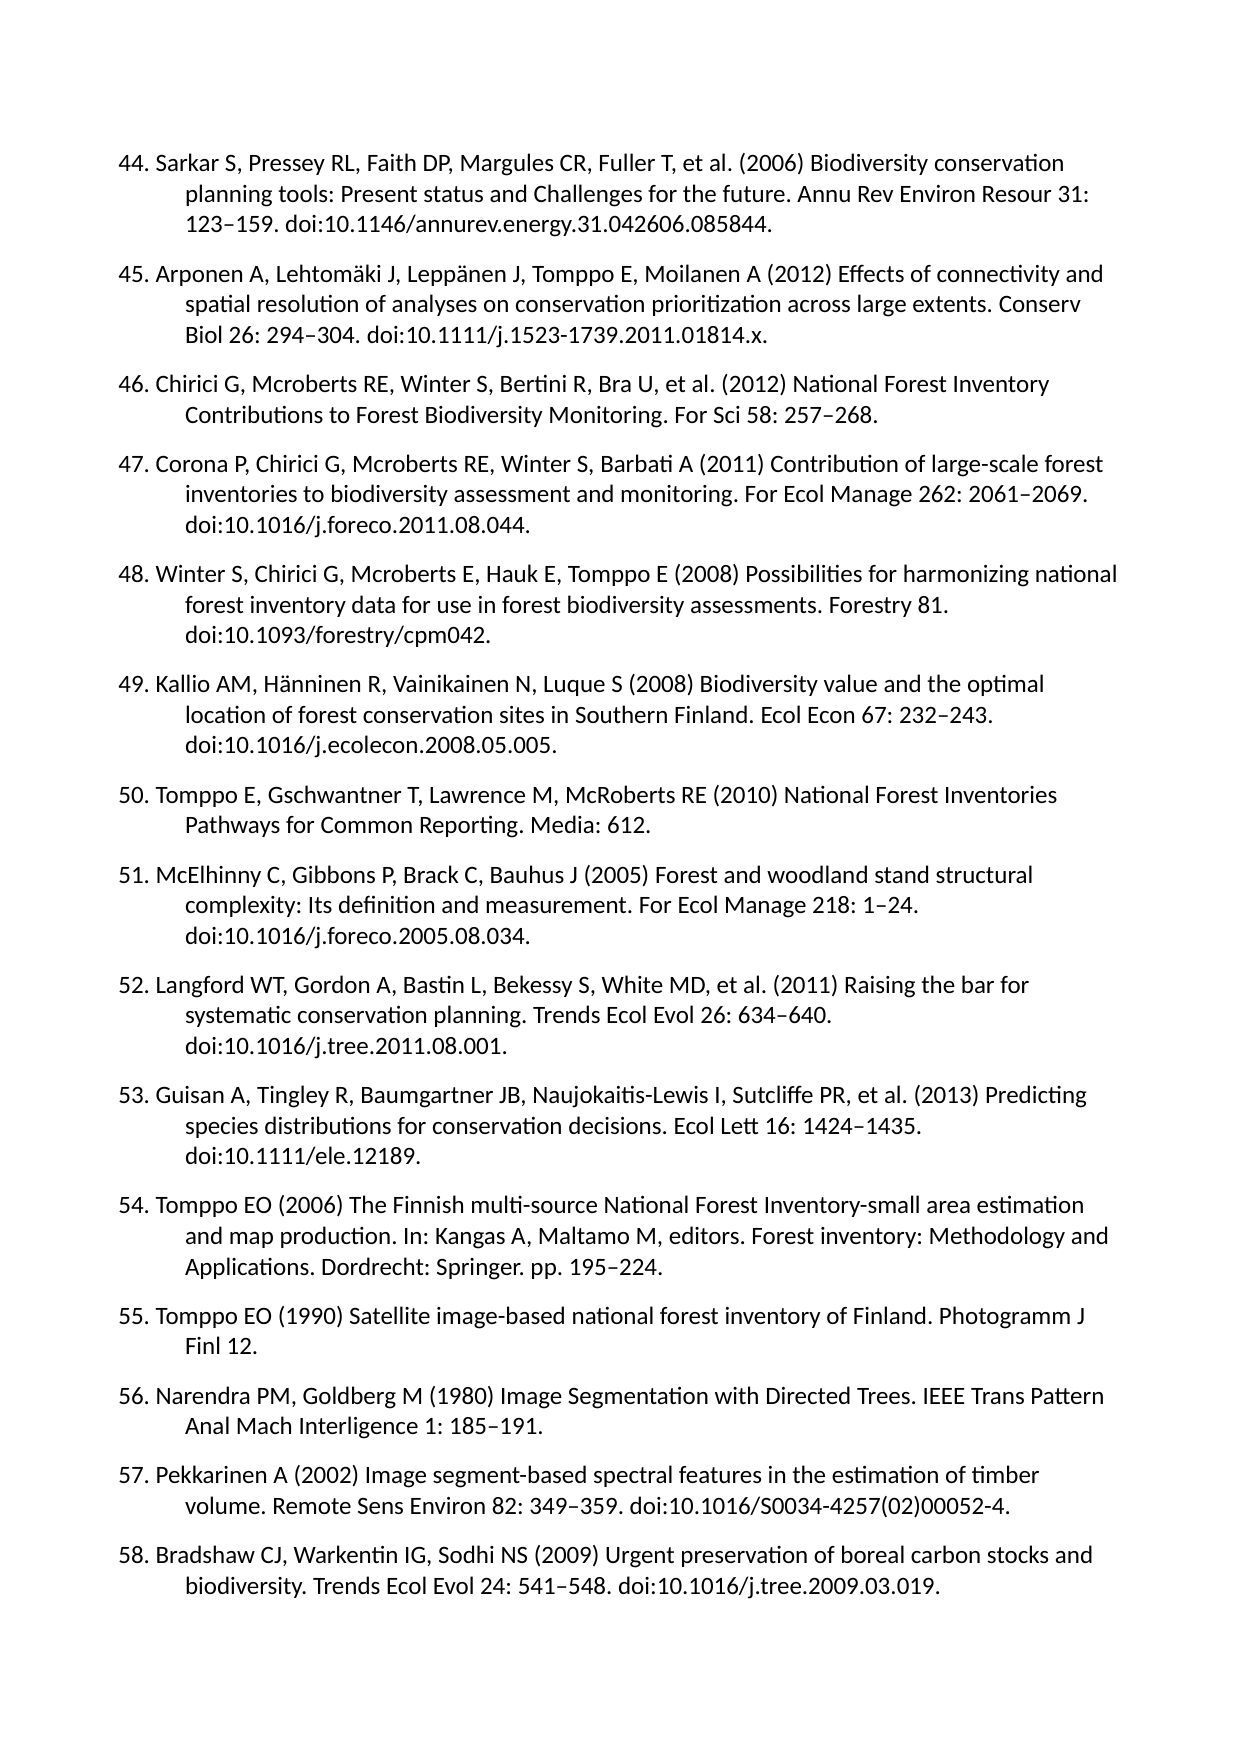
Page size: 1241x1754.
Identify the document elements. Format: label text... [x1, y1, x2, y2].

text 58. Bradshaw CJ, Warkentin IG, Sodhi NS (2009) Urgent preservation of boreal carbon stocks and biodiversity. Trends Ecol Evol 24: 541–548. doi:10.1016/j.tree.2009.03.019. [118, 1539, 1122, 1600]
text 44. Sarkar S, Pressey RL, Faith DP, Margules CR, Fuller T, et al. (2006) Biodiversity conservation planning tools: Present status and Challenges for the future. Annu Rev Environ Resour 31: 123–159. doi:10.1146/annurev.energy.31.042606.085844. [118, 148, 1122, 239]
text 53. Guisan A, Tingley R, Baumgartner JB, Naujokaitis-Lewis I, Sutcliffe PR, et al. (2013) Predicting species distributions for conservation decisions. Ecol Lett 16: 1424–1435. doi:10.1111/ele.12189. [118, 1079, 1122, 1171]
text 52. Langford WT, Gordon A, Bastin L, Bekessy S, White MD, et al. (2011) Raising the bar for systematic conservation planning. Trends Ecol Evol 26: 634–640. doi:10.1016/j.tree.2011.08.001. [118, 969, 1122, 1061]
text 48. Winter S, Chirici G, Mcroberts E, Hauk E, Tomppo E (2008) Possibilities for harmonizing national forest inventory data for use in forest biodiversity assessments. Forestry 81. doi:10.1093/forestry/cpm042. [118, 558, 1122, 650]
text 51. McElhinny C, Gibbons P, Brack C, Bauhus J (2005) Forest and woodland stand structural complexity: Its definition and measurement. For Ecol Manage 218: 1–24. doi:10.1016/j.foreco.2005.08.034. [118, 859, 1122, 950]
text 47. Corona P, Chirici G, Mcroberts RE, Winter S, Barbati A (2011) Contribution of large-scale forest inventories to biodiversity assessment and monitoring. For Ecol Manage 262: 2061–2069. doi:10.1016/j.foreco.2011.08.044. [118, 448, 1122, 539]
text 49. Kallio AM, Hänninen R, Vainikainen N, Luque S (2008) Biodiversity value and the optimal location of forest conservation sites in Southern Finland. Ecol Econ 67: 232–243. doi:10.1016/j.ecolecon.2008.05.005. [118, 669, 1122, 760]
text 56. Narendra PM, Goldberg M (1980) Image Segmentation with Directed Trees. IEEE Trans Pattern Anal Mach Interligence 1: 185–191. [118, 1380, 1122, 1441]
text 55. Tomppo EO (1990) Satellite image-based national forest inventory of Finland. Photogramm J Finl 12. [118, 1300, 1122, 1361]
text 45. Arponen A, Lehtomäki J, Leppänen J, Tomppo E, Moilanen A (2012) Effects of connectivity and spatial resolution of analyses on conservation prioritization across large extents. Conserv Biol 26: 294–304. doi:10.1111/j.1523-1739.2011.01814.x. [118, 258, 1122, 349]
text 50. Tomppo E, Gschwantner T, Lawrence M, McRoberts RE (2010) National Forest Inventories Pathways for Common Reporting. Media: 612. [118, 779, 1122, 840]
text 46. Chirici G, Mcroberts RE, Winter S, Bertini R, Bra U, et al. (2012) National Forest Inventory Contributions to Forest Biodiversity Monitoring. For Sci 58: 257–268. [118, 368, 1122, 429]
text 54. Tomppo EO (2006) The Finnish multi-source National Forest Inventory-small area estimation and map production. In: Kangas A, Maltamo M, editors. Forest inventory: Methodology and Applications. Dordrecht: Springer. pp. 195–224. [118, 1190, 1122, 1281]
text 57. Pekkarinen A (2002) Image segment-based spectral features in the estimation of timber volume. Remote Sens Environ 82: 349–359. doi:10.1016/S0034-4257(02)00052-4. [118, 1459, 1122, 1521]
